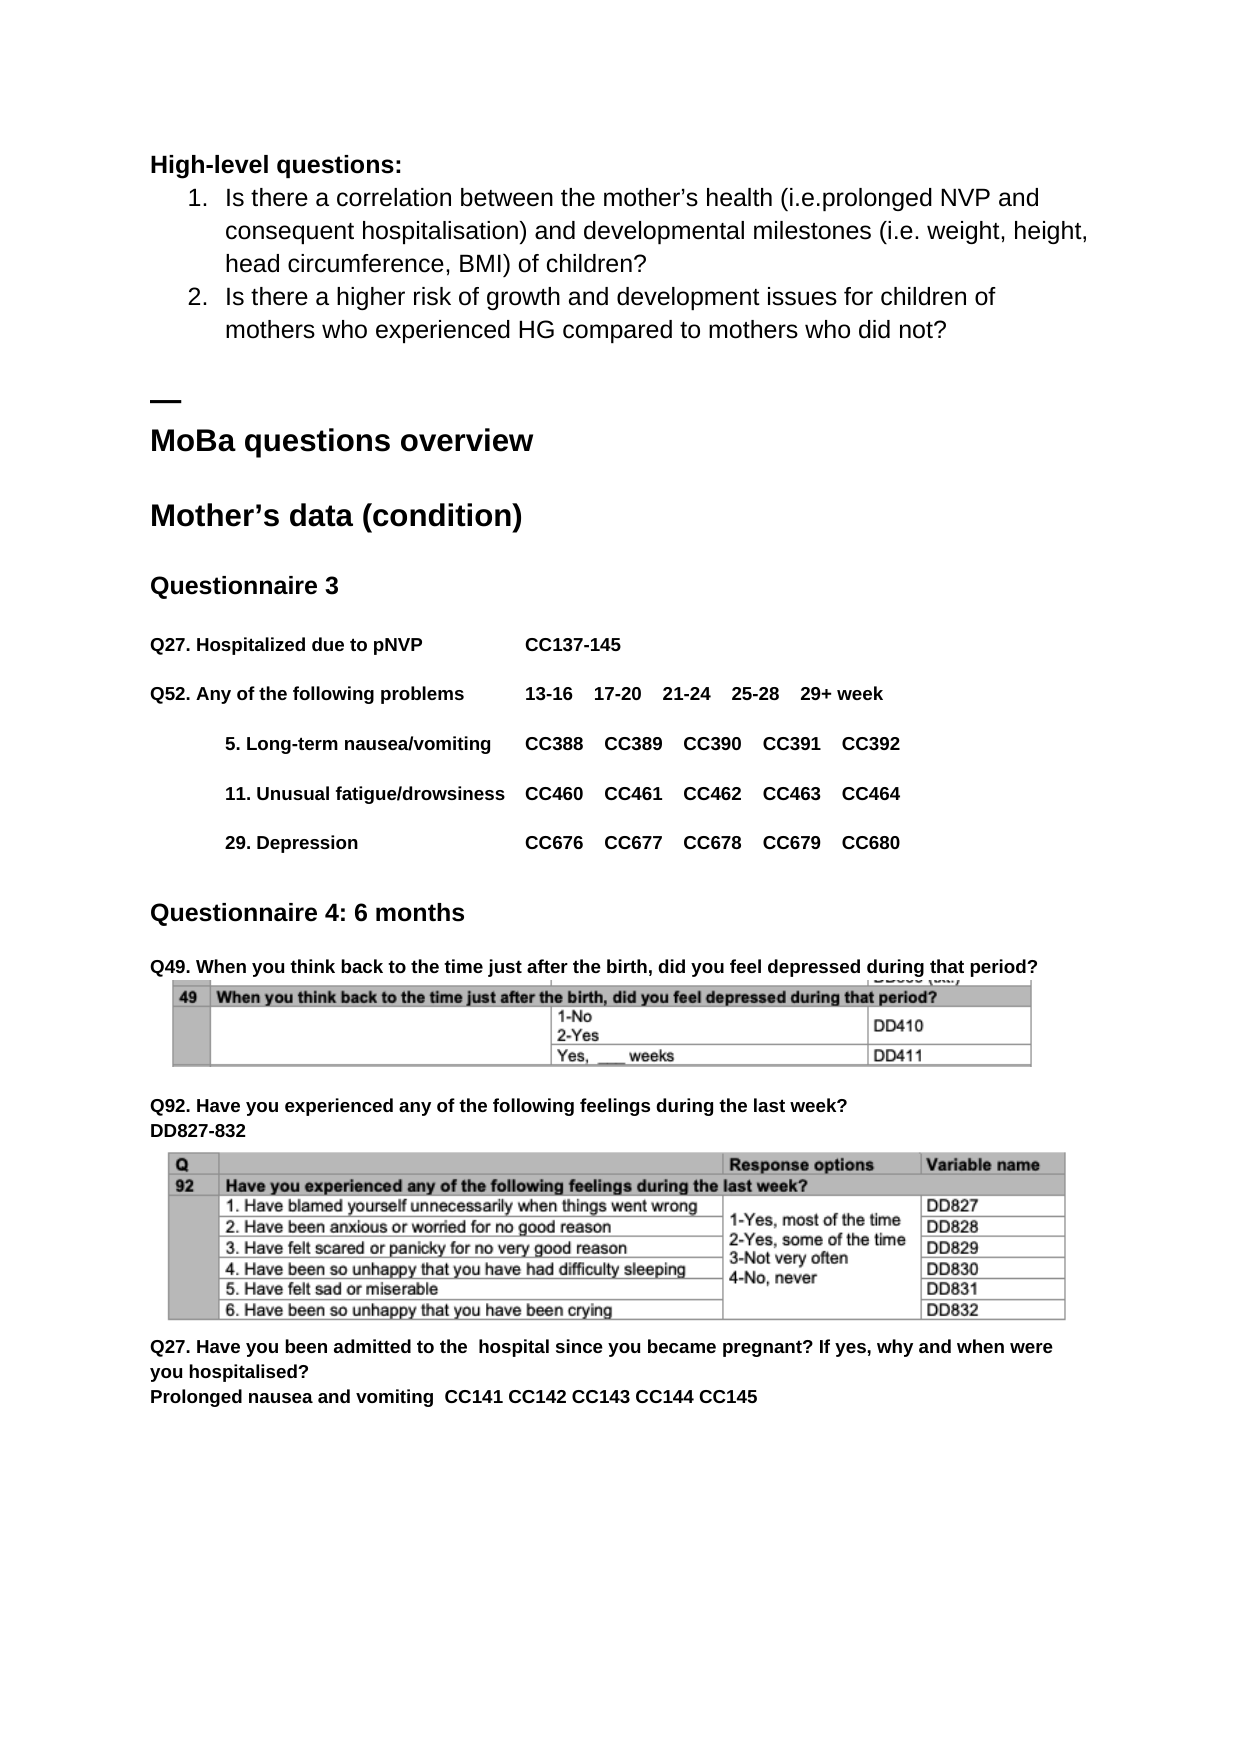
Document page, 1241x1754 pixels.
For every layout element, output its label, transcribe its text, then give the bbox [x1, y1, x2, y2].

text Q92. Have you experienced any of the following feelings during the last week? [150, 1095, 1090, 1117]
text Q52. Any of the following problems 13-16 17-20 21-24 25-28 29+ week [150, 683, 1090, 729]
text DD827-832 [150, 1120, 1090, 1141]
text Mother’s data (condition) [150, 497, 1090, 533]
text Questionnaire 3 [150, 571, 1090, 600]
text High-level questions: [150, 150, 1090, 179]
list Is there a higher risk of growth and development issues for children of mothers who experienced HG compared to mothers who did not? [187, 282, 1090, 344]
text Q27. Have you been admitted to the hospital since you became pregnant? If yes, why and when were you hospitalised? [150, 1336, 1090, 1382]
list Is there a correlation between the mother’s health (i.e.prolonged NVP and consequent hospitalisation) and developmental milestones (i.e. weight, height, head circumference, BMI) of children? [187, 183, 1090, 278]
text — [150, 381, 1090, 417]
text Q49. When you think back to the time just after the birth, did you feel depressed during that period? [150, 956, 1090, 977]
text Questionnaire 4: 6 months [150, 898, 1090, 927]
text 29. Depression CC676 CC677 CC678 CC679 CC680 [150, 832, 1090, 853]
text 11. Unusual fatigue/drowsiness CC460 CC461 CC462 CC463 CC464 [150, 782, 1090, 829]
text Q27. Hospitalized due to pNVP CC137-145 [150, 633, 1090, 655]
picture [150, 980, 1072, 1067]
text MoBa questions overview [150, 422, 1090, 458]
text 5. Long-term nausea/vomiting CC388 CC389 CC390 CC391 CC392 [150, 733, 1090, 779]
picture [150, 1144, 1091, 1333]
text Prolonged nausea and vomiting CC141 CC142 CC143 CC144 CC145 [150, 1386, 1090, 1407]
